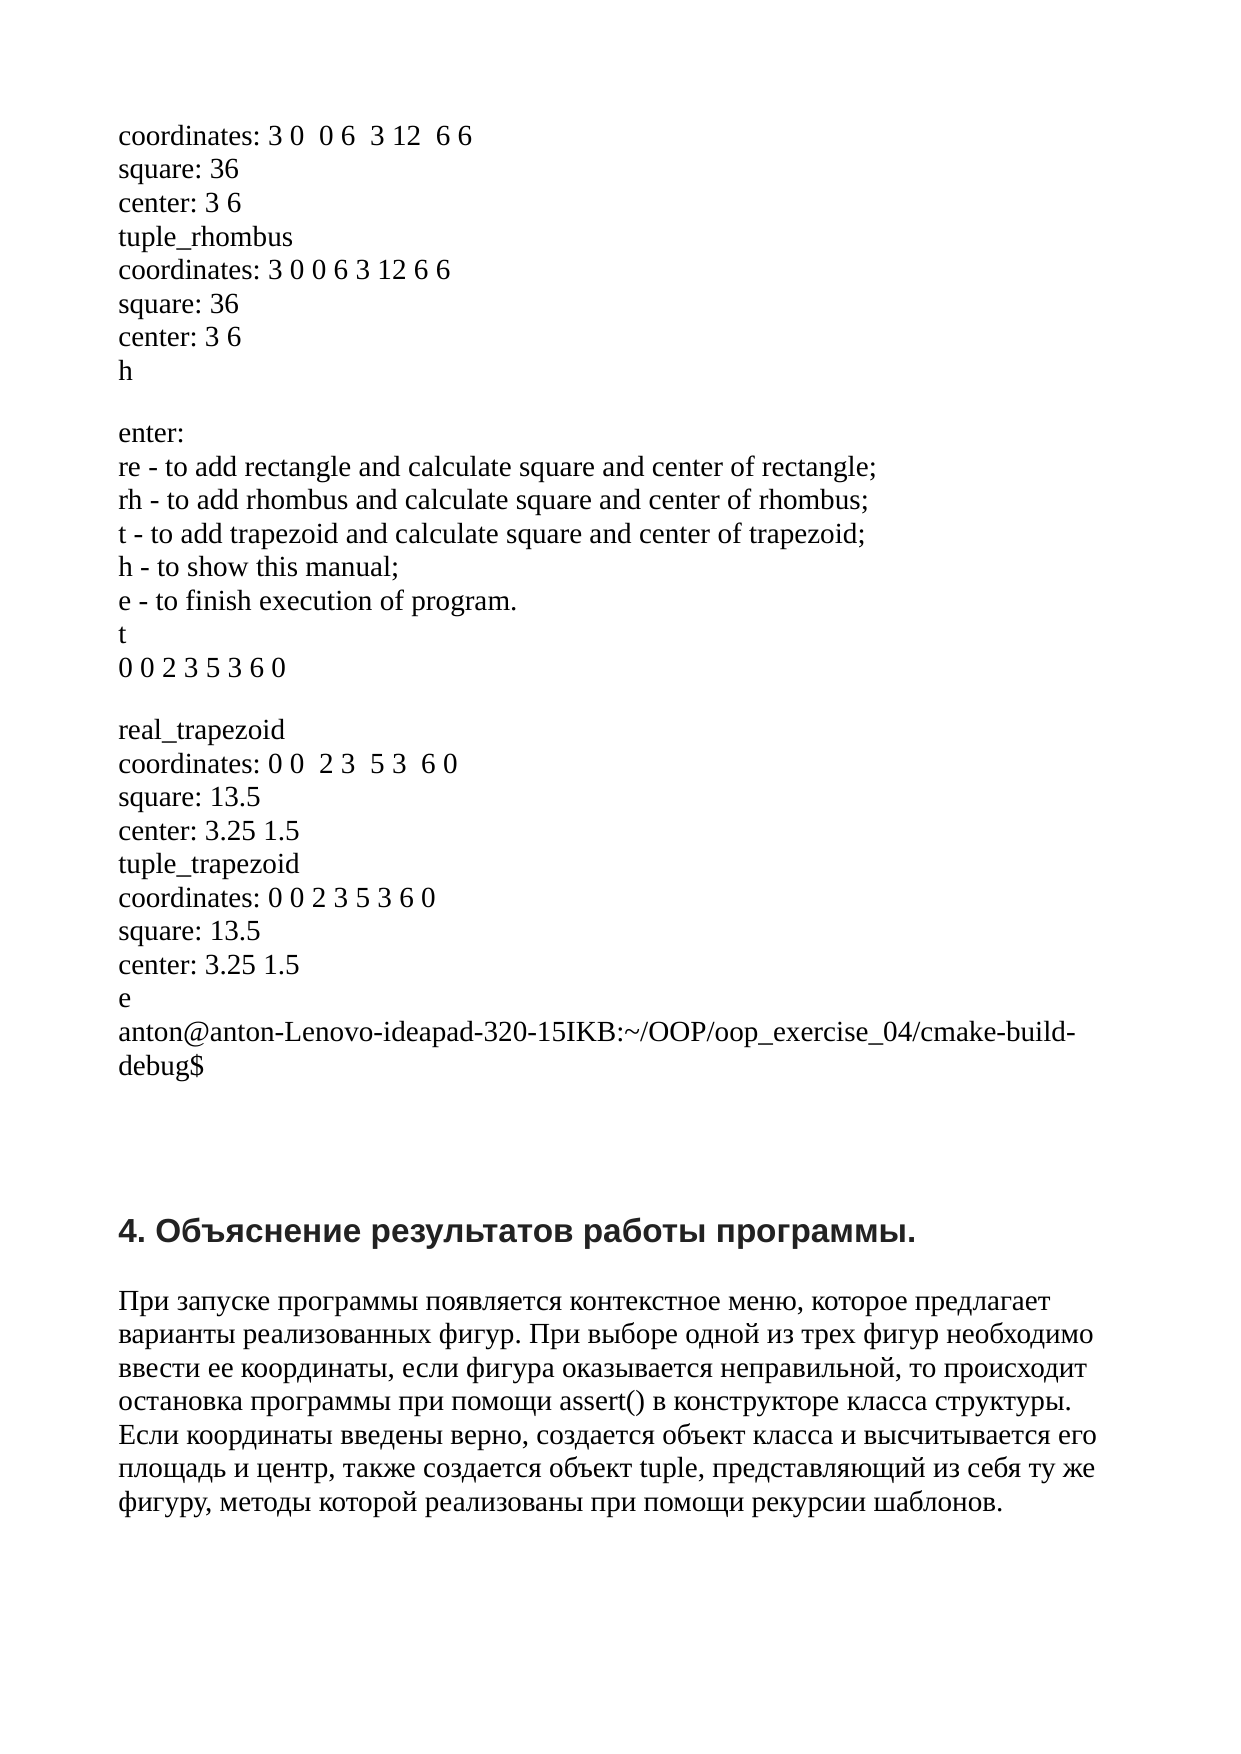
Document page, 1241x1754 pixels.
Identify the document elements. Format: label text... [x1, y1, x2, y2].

text anton@anton-Lenovo-ideapad-320-15IKB:~/OOP/oop_exercise_04/cmake-build-debug$ [118, 1014, 1122, 1115]
text re - to add rectangle and calculate square and center of rectangle; [118, 449, 1122, 482]
text center: 3.25 1.5 [118, 813, 1122, 846]
text tuple_rhombus [118, 219, 1122, 252]
text 4. Объяснение результатов работы программы. При запуске программы появляется контекстное меню, которое предлагает [118, 1143, 1122, 1316]
text coordinates: 3 0 0 6 3 12 6 6 [118, 252, 1122, 286]
text real_trapezoid [118, 712, 1122, 746]
text center: 3 6 [118, 319, 1122, 353]
text enter: [118, 415, 1122, 449]
text tuple_trapezoid [118, 846, 1122, 880]
text e - to finish execution of program. [118, 583, 1122, 616]
text t [118, 616, 1122, 650]
text 0 0 2 3 5 3 6 0 [118, 650, 1122, 683]
text фигуру, методы которой реализованы при помощи рекурсии шаблонов. [118, 1484, 1122, 1517]
text ввести ее координаты, если фигура оказывается неправильной, то происходит [118, 1350, 1122, 1383]
text t - to add trapezoid and calculate square and center of trapezoid; [118, 516, 1122, 549]
text square: 36 [118, 152, 1122, 185]
text h - to show this manual; [118, 549, 1122, 583]
text h [118, 353, 1122, 386]
text варианты реализованных фигур. При выборе одной из трех фигур необходимо [118, 1316, 1122, 1350]
text Если координаты введены верно, создается объект класса и высчитывается его [118, 1417, 1122, 1450]
text e [118, 981, 1122, 1014]
text square: 13.5 [118, 913, 1122, 947]
text остановка программы при помощи assert() в конструкторе класса структуры. [118, 1383, 1122, 1417]
text center: 3.25 1.5 [118, 947, 1122, 981]
text coordinates: 0 0 2 3 5 3 6 0 [118, 746, 1122, 779]
text coordinates: 3 0 0 6 3 12 6 6 [118, 118, 1122, 152]
text coordinates: 0 0 2 3 5 3 6 0 [118, 880, 1122, 913]
text square: 13.5 [118, 779, 1122, 813]
text площадь и центр, также создается объект tuple, представляющий из себя ту же [118, 1450, 1122, 1484]
text square: 36 [118, 286, 1122, 319]
text rh - to add rhombus and calculate square and center of rhombus; [118, 482, 1122, 516]
text center: 3 6 [118, 185, 1122, 219]
